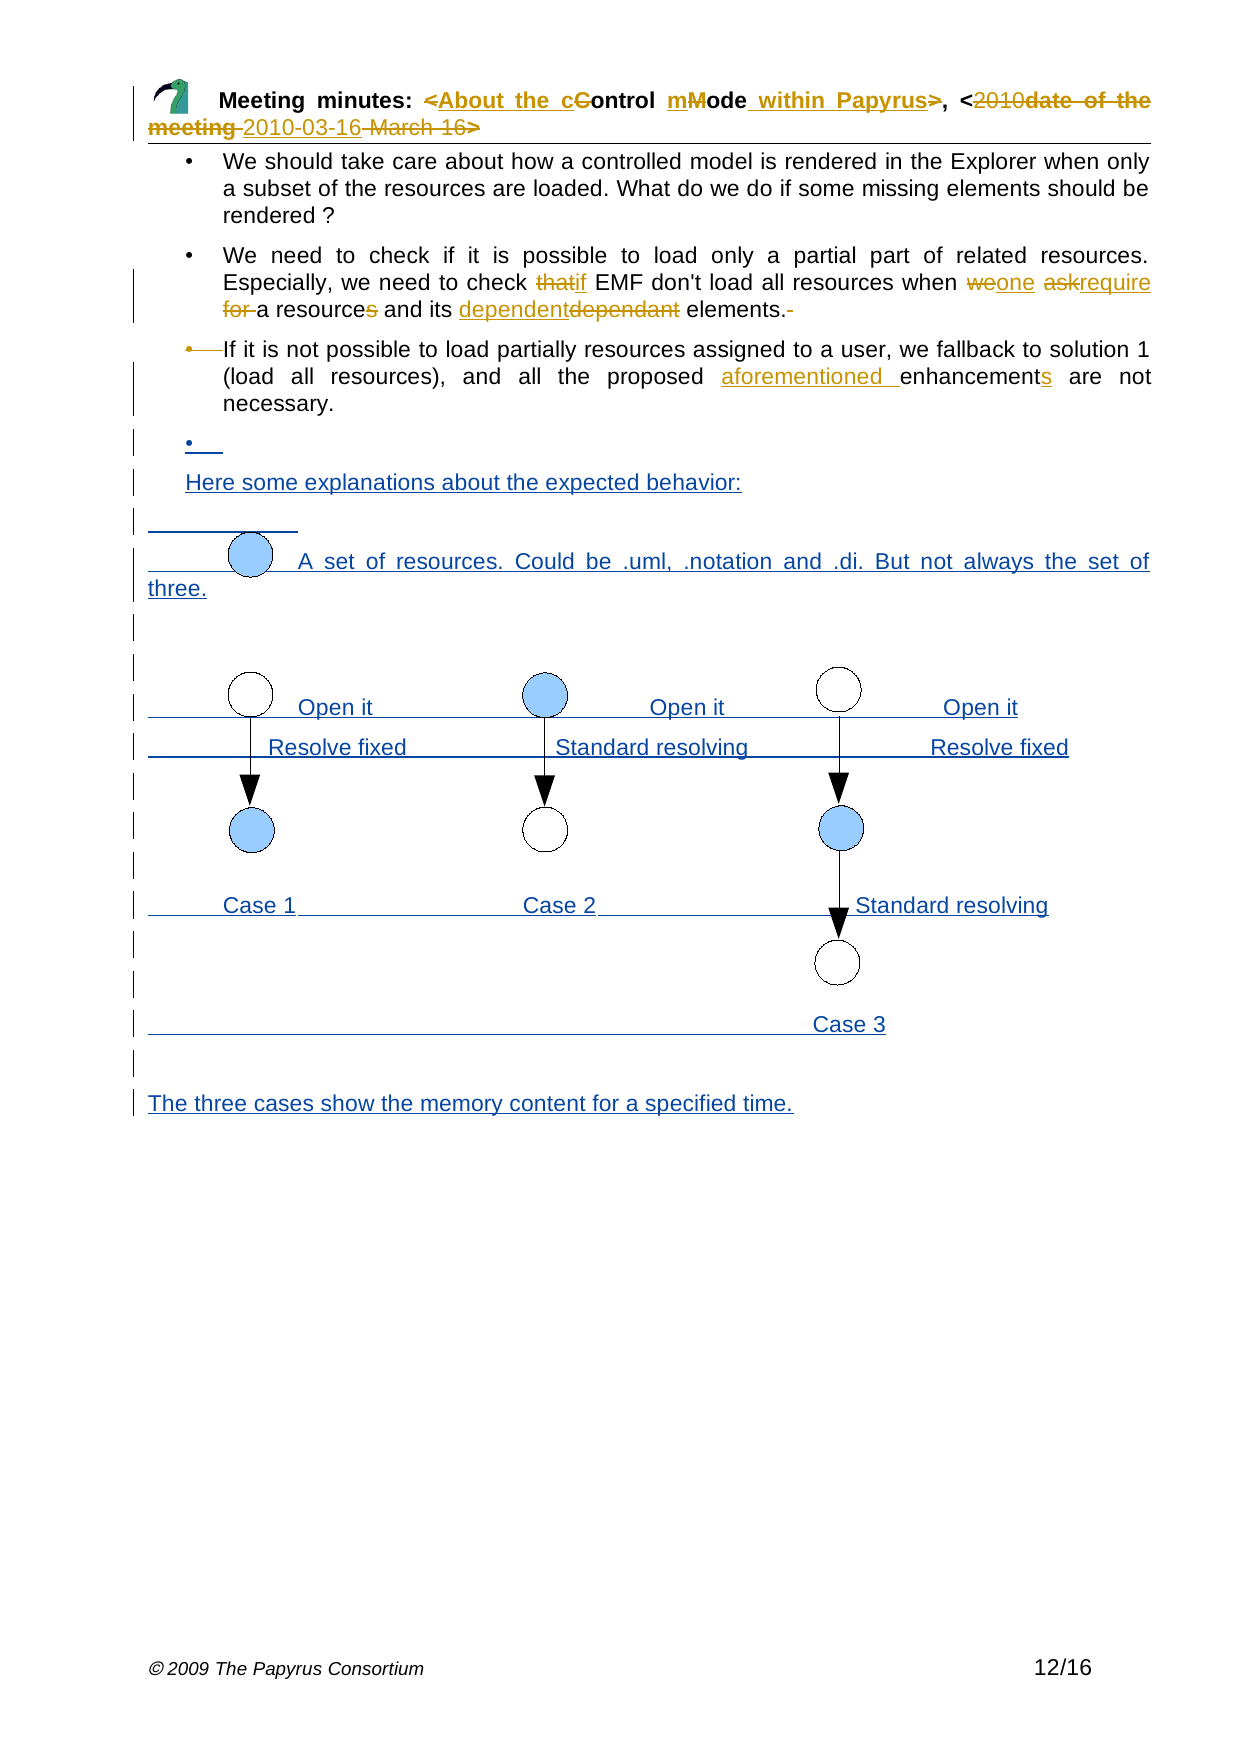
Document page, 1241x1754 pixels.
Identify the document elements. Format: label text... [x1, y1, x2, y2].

text A set of resources. Could be .uml, .notation and .di. But not always the set of three. [148, 548, 1151, 602]
text Open it [148, 693, 536, 717]
list We need to check if it is possible to load only a partial part of related resources. Especially, we need to check if EMF don't load all resources when one require a resource and its dependent elements. [185, 241, 1151, 323]
list We should take care about how a controlled model is rendered in the Explorer when only a subset of the resources are loaded. What do we do if some missing elements should be rendered ? [185, 148, 1151, 229]
text Open it Open it [554, 693, 1151, 721]
text Standard resolving [545, 733, 839, 756]
list If it is not possible to load partially resources assigned to a user, we fallback to solution 1 (load all resources), and all the proposed aforementioned enhancements are not necessary. [185, 335, 1151, 416]
text Case 1 Case 2 [148, 891, 839, 918]
text Standard resolving [840, 891, 1151, 918]
text Resolve fixed [840, 733, 1151, 760]
text Here some explanations about the expected behavior: [185, 468, 1151, 496]
text [148, 733, 250, 756]
text Resolve fixed [251, 733, 544, 756]
text Case 3 [148, 1010, 1151, 1037]
text The three cases show the memory content for a specified time. [148, 1089, 1151, 1116]
picture [153, 79, 189, 114]
